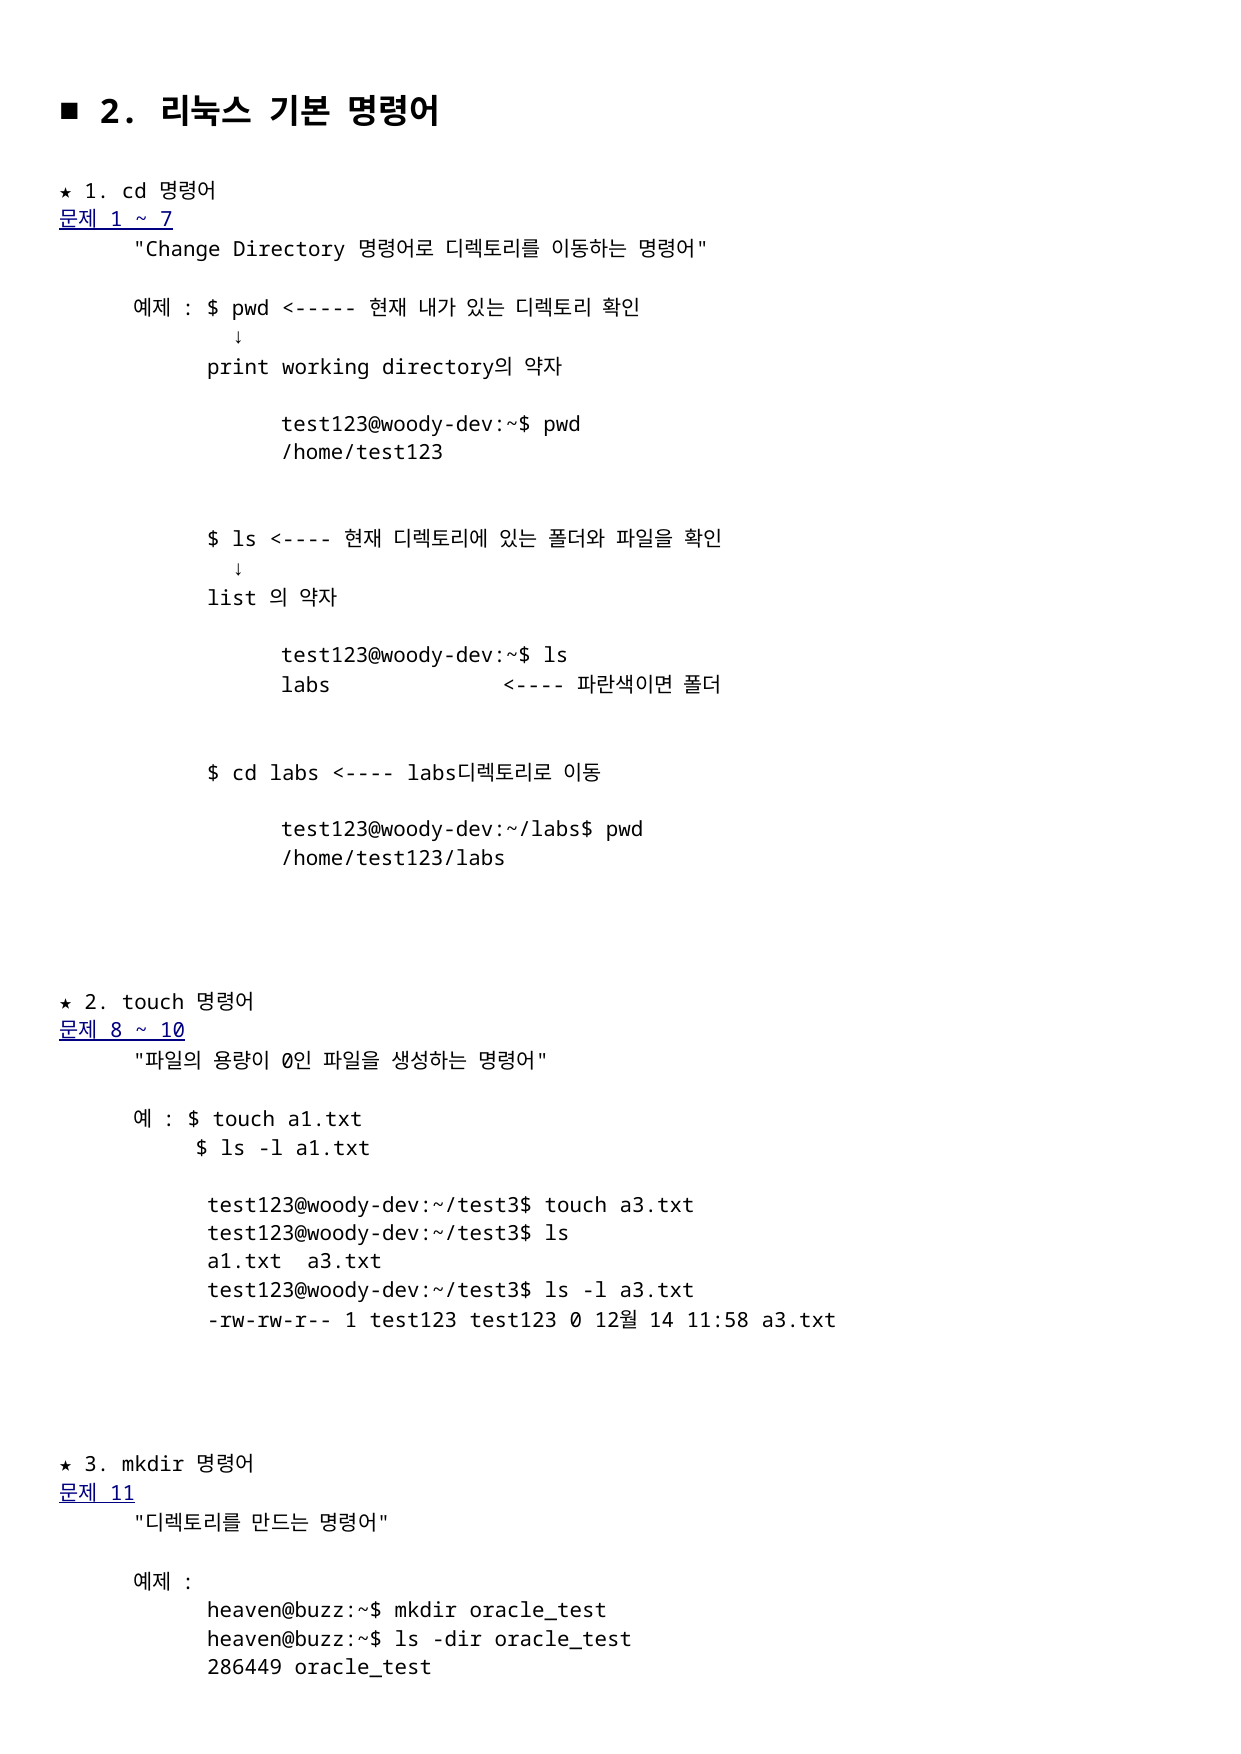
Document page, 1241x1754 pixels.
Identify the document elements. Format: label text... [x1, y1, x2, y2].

text test123@woody-dev:~$ pwd [59, 409, 1180, 437]
text print working directory의 약자 [59, 350, 1180, 380]
text test123@woody-dev:~/test3$ ls -l a3.txt [59, 1275, 1180, 1303]
text ★ 2. touch 명령어 [59, 985, 1180, 1015]
text heaven@buzz:~$ ls -dir oracle_test [59, 1624, 1180, 1652]
text $ ls <---- 현재 디렉토리에 있는 폴더와 파일을 확인 [59, 523, 1180, 553]
text 문제 8 ~ 10 [59, 1015, 1204, 1044]
text a1.txt a3.txt [59, 1247, 1180, 1275]
text 예제 : [59, 1565, 1180, 1595]
text $ cd labs <---- labs디렉토리로 이동 [59, 756, 1180, 786]
text "Change Directory 명령어로 디렉토리를 이동하는 명령어" [59, 233, 1180, 263]
text ↓ [59, 322, 1180, 350]
text ★ 1. cd 명령어 [59, 174, 1180, 204]
text /home/test123 [59, 437, 1180, 466]
text 예 : $ touch a1.txt [59, 1103, 1180, 1133]
text labs <---- 파란색이면 폴더 [59, 668, 1180, 699]
text test123@woody-dev:~/test3$ ls [59, 1218, 1180, 1247]
text test123@woody-dev:~/test3$ touch a3.txt [59, 1190, 1180, 1218]
text heaven@buzz:~$ mkdir oracle_test [59, 1595, 1180, 1624]
text ★ 3. mkdir 명령어 [59, 1448, 1180, 1478]
text 문제 1 ~ 7 [59, 204, 1204, 233]
text /home/test123/labs [59, 843, 1180, 871]
text 예제 : $ pwd <----- 현재 내가 있는 디렉토리 확인 [59, 291, 1180, 322]
text test123@woody-dev:~/labs$ pwd [59, 814, 1180, 843]
text "디렉토리를 만드는 명령어" [59, 1506, 1180, 1537]
text $ ls -l a1.txt [59, 1133, 1180, 1161]
text 문제 11 [59, 1478, 1204, 1506]
text -rw-rw-r-- 1 test123 test123 0 12월 14 11:58 a3.txt [59, 1303, 1180, 1334]
text test123@woody-dev:~$ ls [59, 640, 1180, 668]
subtitle ■ 2. 리눅스 기본 명령어 [59, 84, 1181, 133]
text list 의 약자 [59, 581, 1180, 612]
text 286449 oracle_test [59, 1652, 1180, 1681]
text "파일의 용량이 0인 파일을 생성하는 명령어" [59, 1044, 1180, 1074]
text ↓ [59, 553, 1180, 581]
